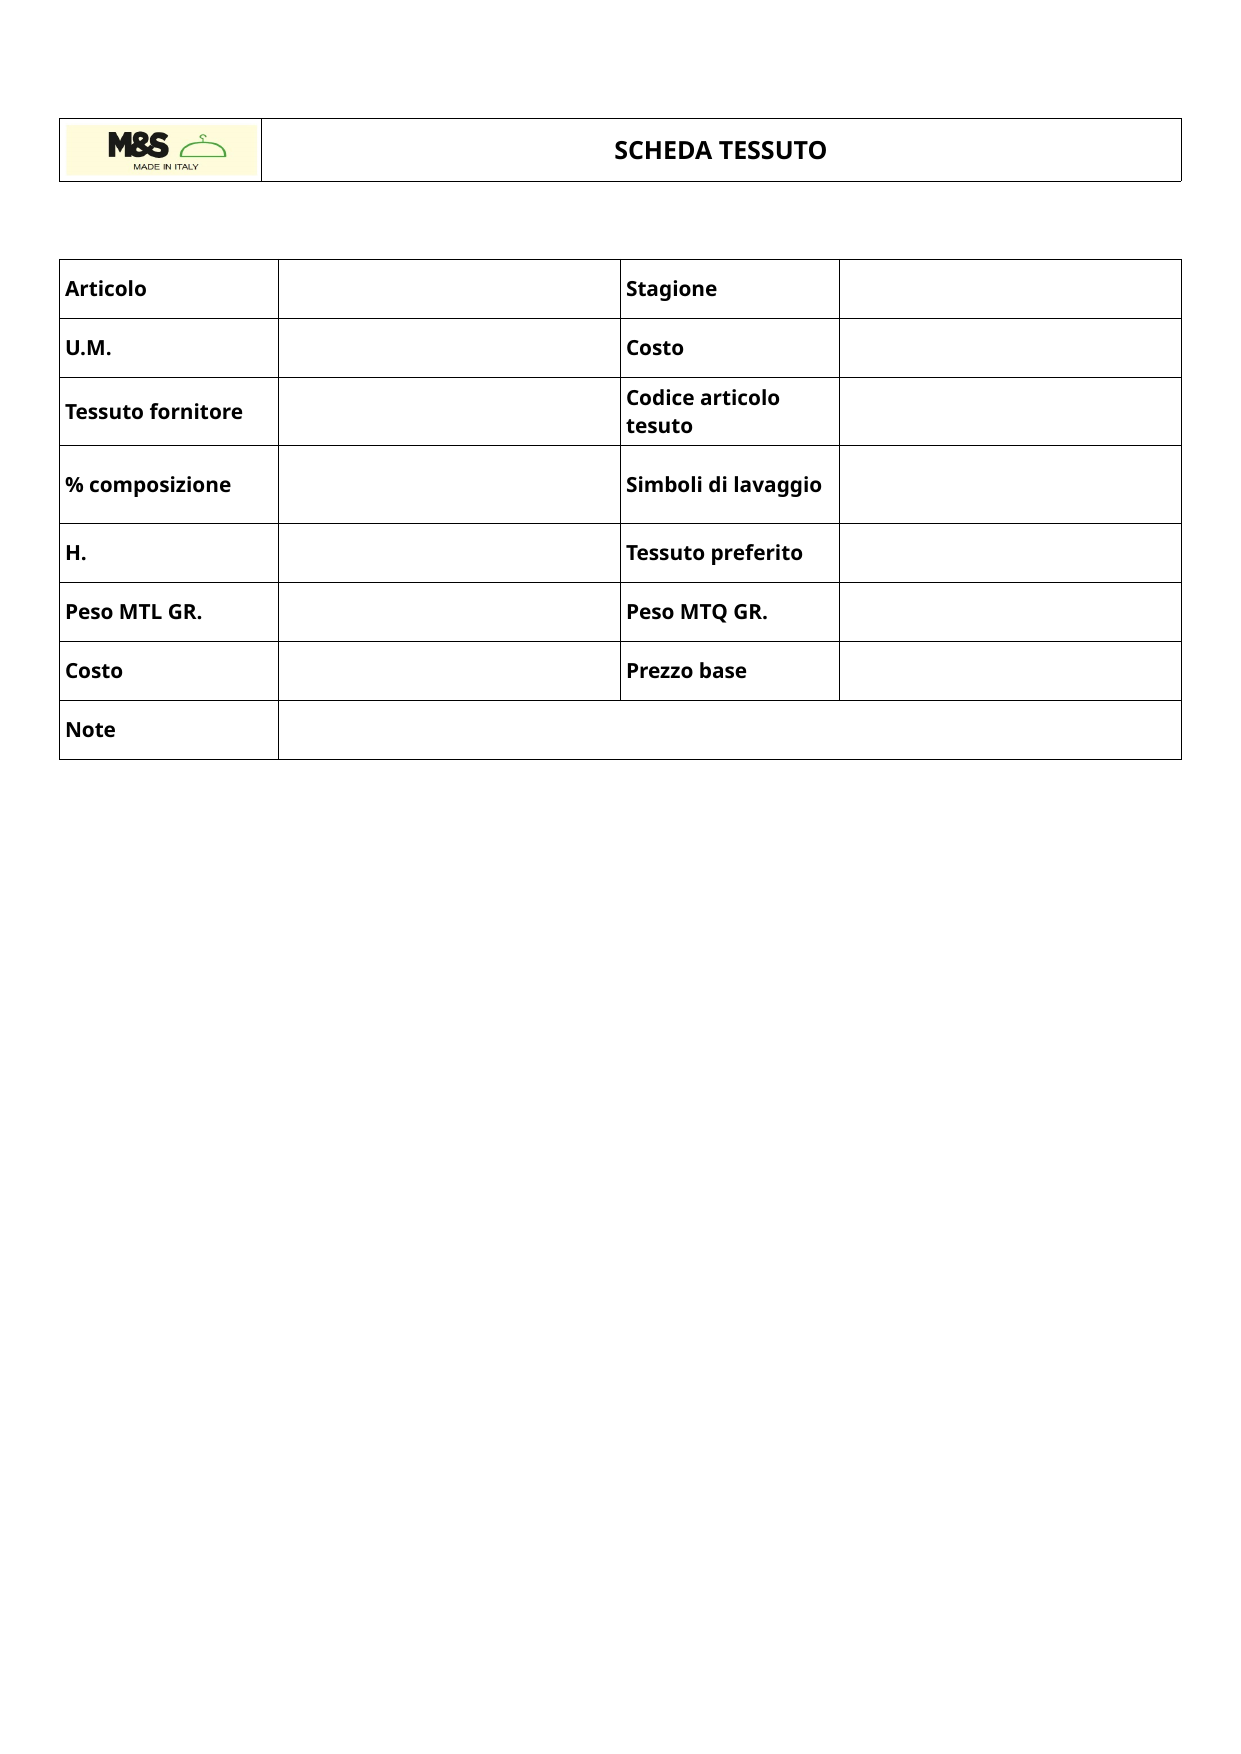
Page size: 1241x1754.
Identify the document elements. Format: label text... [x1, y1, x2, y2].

table_cell <o.range_supplier_cost or ''> [279, 642, 620, 700]
table_cell <o.cost> [840, 319, 1181, 377]
table_cell <o.preferred_fabric or ''> [840, 524, 1181, 582]
table_cell Peso MTQ GR. [621, 583, 839, 641]
table_cell Costo [60, 642, 278, 700]
table_cell Prezzo base [621, 642, 839, 700]
table_cell <o.weight_mq> [840, 583, 1181, 641]
picture [64, 123, 259, 176]
table_cell <o.weight> [279, 583, 620, 641]
table_cell % composizione [60, 446, 278, 523]
table_cell Note [60, 701, 278, 759]
table_cell <o.h_fabric> [279, 524, 620, 582]
table_cell Codice articolo tesuto [621, 378, 839, 445]
table_cell <o.um or ''> [279, 319, 620, 377]
table_cell Simboli di lavaggio [621, 446, 839, 523]
table_header Articolo [60, 260, 278, 318]
table_header Stagione [621, 260, 839, 318]
table_cell Tessuto fornitore [60, 378, 278, 445]
table_cell Costo [621, 319, 839, 377]
table_header <o.code or ''> [279, 260, 620, 318]
table_cell H. [60, 524, 278, 582]
table_cell Tessuto preferito [621, 524, 839, 582]
text <if test="o.id != objects[-1].id"> [59, 760, 1181, 788]
table_cell <o.note or ''> [279, 701, 1181, 759]
text <for each="o in objects"> [59, 235, 1181, 259]
table_header <o.season_id.name or ''> [840, 260, 1181, 318]
table_cell <o.supplier_id.name or ''> [279, 378, 620, 445]
table_cell <o.symbol> <o.symbol> [840, 446, 1181, 523]
table_cell <o.range_final_cost or ''> [840, 642, 1181, 700]
table_cell <o.perc_composition or ''> [279, 446, 620, 523]
table_cell <o.article_code or ''> [840, 378, 1181, 445]
table_cell Peso MTL GR. [60, 583, 278, 641]
table_cell U.M. [60, 319, 278, 377]
